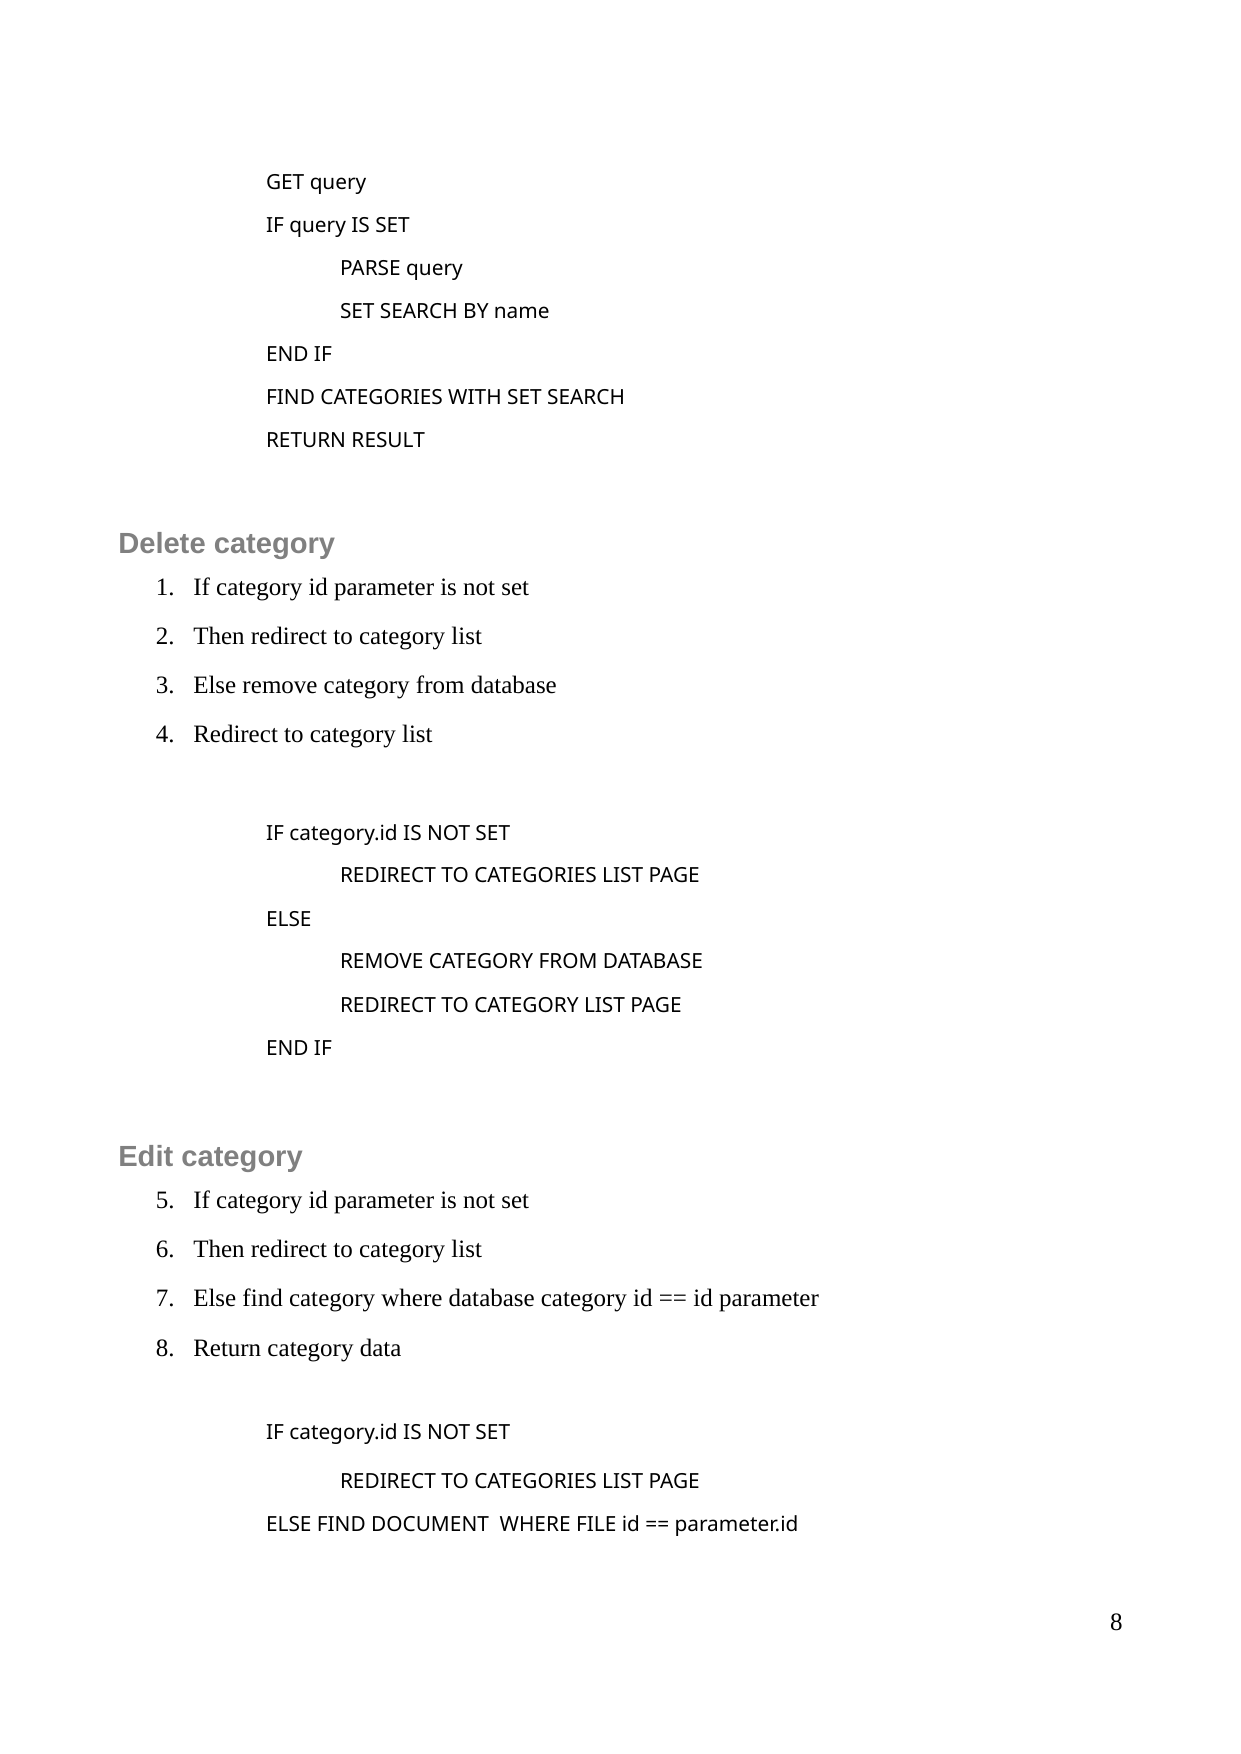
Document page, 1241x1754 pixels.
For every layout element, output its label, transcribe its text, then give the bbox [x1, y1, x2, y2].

text IF category.id IS NOT SET [266, 818, 1122, 846]
text REMOVE CATEGORY FROM DATABASE [266, 947, 1122, 975]
text REDIRECT TO CATEGORIES LIST PAGE [266, 861, 1122, 889]
list Redirect to category list [156, 719, 1122, 748]
list Else find category where database category id == id parameter [156, 1283, 1122, 1312]
text END IF [266, 339, 1122, 368]
list Return category data [156, 1333, 1122, 1361]
text REDIRECT TO CATEGORIES LIST PAGE [266, 1466, 1122, 1494]
text ELSE FIND DOCUMENT WHERE FILE id == parameter.id [266, 1509, 1122, 1537]
list If category id parameter is not set [156, 572, 1122, 601]
list Then redirect to category list [156, 621, 1122, 650]
text END IF [266, 1033, 1122, 1061]
subtitle Delete category [118, 526, 1122, 560]
text PARSE query [266, 253, 1122, 282]
subtitle Edit category [118, 1139, 1122, 1173]
text REDIRECT TO CATEGORY LIST PAGE [266, 990, 1122, 1018]
text ELSE [266, 904, 1122, 932]
list If category id parameter is not set [156, 1185, 1122, 1214]
text RETURN RESULT [266, 425, 1122, 454]
text SET SEARCH BY name [266, 296, 1122, 325]
text IF query IS SET [266, 210, 1122, 239]
text IF category.id IS NOT SET [118, 1382, 1122, 1446]
text FIND CATEGORIES WITH SET SEARCH [266, 382, 1122, 411]
list Else remove category from database [156, 670, 1122, 699]
list Then redirect to category list [156, 1234, 1122, 1263]
text GET query [266, 167, 1122, 196]
